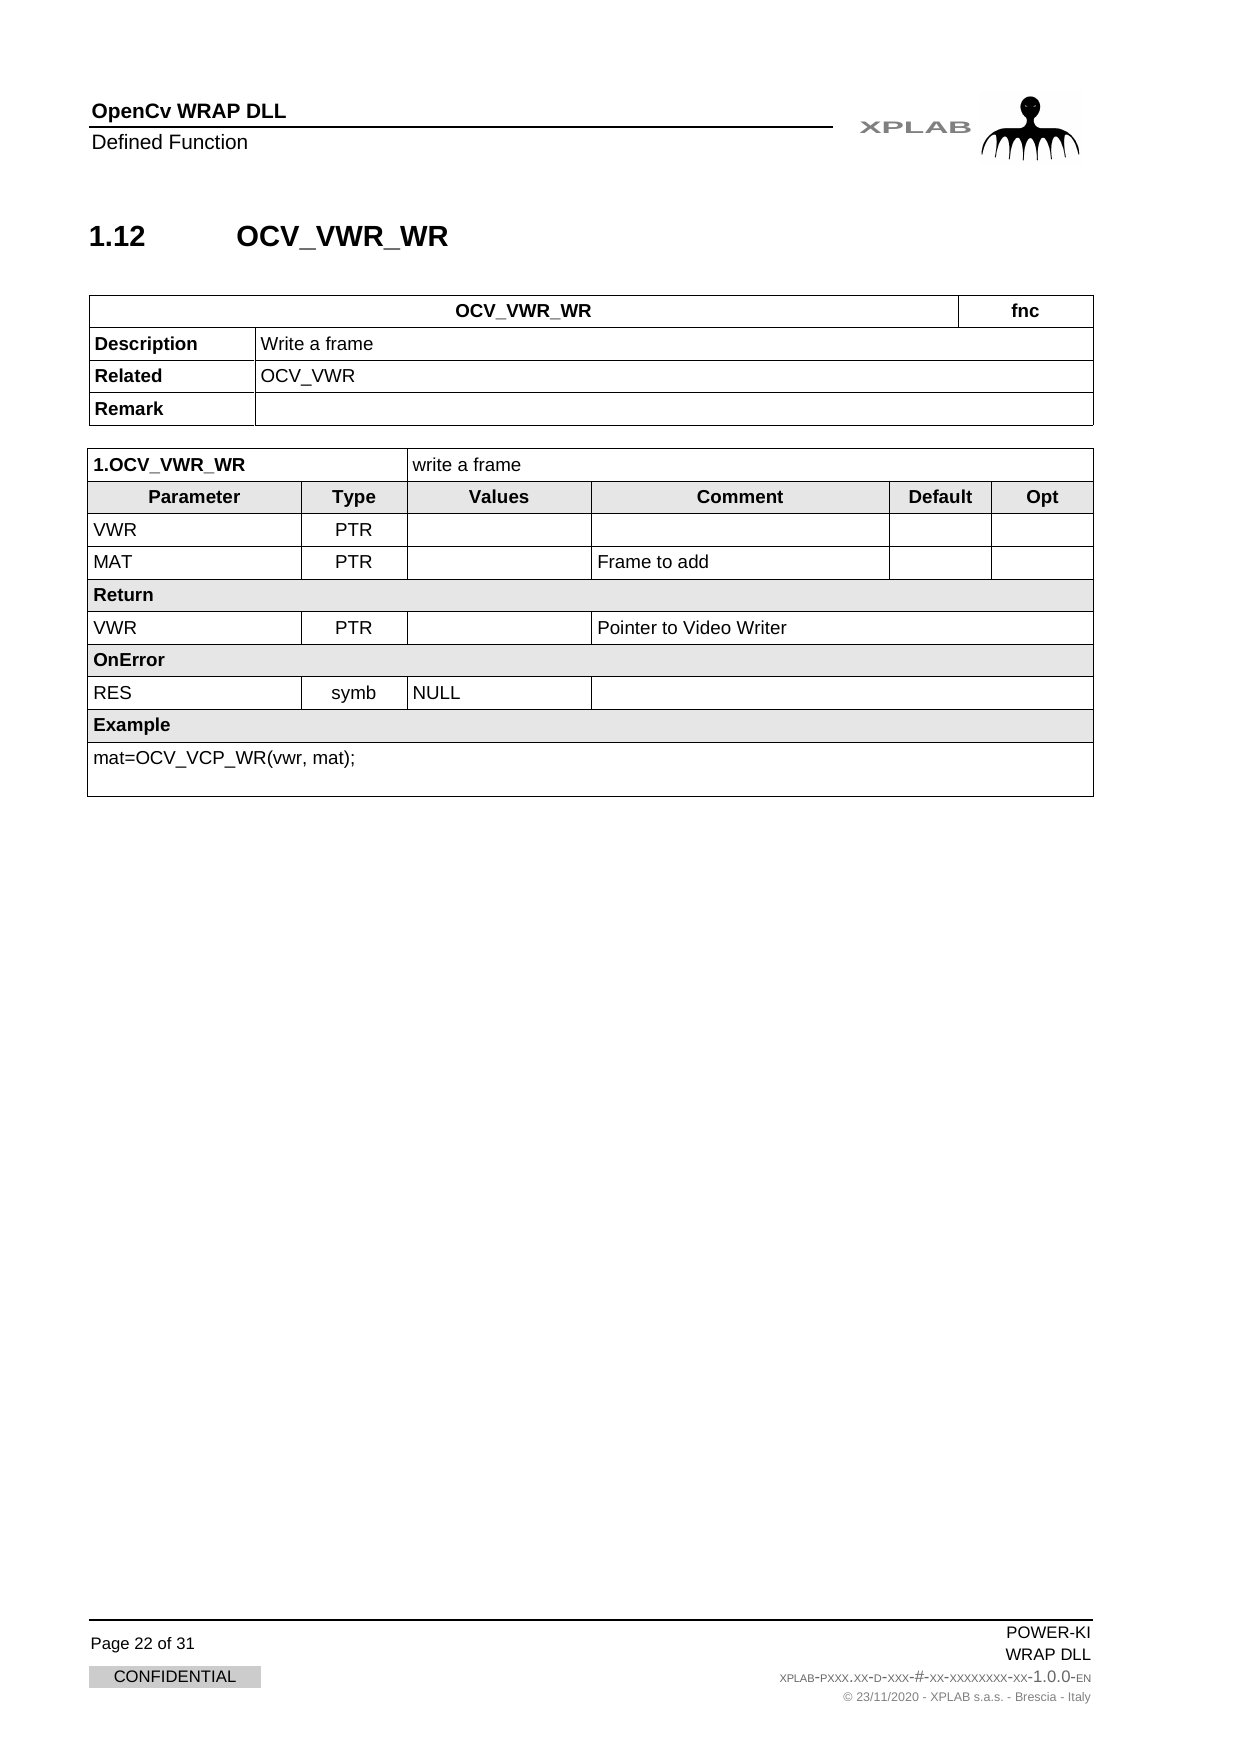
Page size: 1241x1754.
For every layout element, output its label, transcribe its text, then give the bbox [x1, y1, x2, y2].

table_cell NULL [408, 677, 591, 709]
table_cell Type [302, 482, 407, 513]
table_cell [890, 514, 991, 546]
table_header fnc [959, 296, 1093, 327]
table_cell Pointer to Video Writer [592, 612, 1093, 644]
table_cell VWR [88, 514, 301, 546]
table_cell [408, 612, 591, 644]
table_cell [992, 514, 1093, 546]
table_cell [992, 547, 1093, 579]
table_cell Frame to add [592, 547, 889, 579]
table_cell PTR [302, 612, 407, 644]
table_cell Values [408, 482, 591, 513]
table_cell symb [302, 677, 407, 709]
table_cell [256, 393, 1093, 425]
table_header OCV_VWR_WR [90, 296, 958, 327]
table_cell Description [90, 328, 254, 360]
table_cell Comment [592, 482, 889, 513]
table_header write a frame [408, 449, 1093, 481]
picture [978, 92, 1083, 164]
table_cell Return [88, 580, 1093, 611]
subtitle OCV_VWR_WR [88, 220, 1093, 252]
table_cell [592, 514, 889, 546]
table_cell Default [890, 482, 991, 513]
table_cell OnError [88, 645, 1093, 676]
table_cell Parameter [88, 482, 301, 513]
table_cell MAT [88, 547, 301, 579]
table_cell PTR [302, 547, 407, 579]
table_cell Related [90, 361, 254, 392]
table_cell [890, 547, 991, 579]
table_cell mat=OCV_VCP_WR(vwr, mat); [88, 743, 1093, 796]
table_cell PTR [302, 514, 407, 546]
table_cell [408, 547, 591, 579]
table_cell OCV_VWR [256, 361, 1093, 392]
table_cell Opt [992, 482, 1093, 513]
table_cell RES [88, 677, 301, 709]
table_header 1.OCV_VWR_WR [88, 449, 407, 481]
table_cell VWR [88, 612, 301, 644]
table_cell Remark [90, 393, 254, 425]
table_cell [592, 677, 1093, 709]
table_cell Write a frame [256, 328, 1093, 360]
table_cell [408, 514, 591, 546]
table_cell Example [88, 710, 1093, 742]
